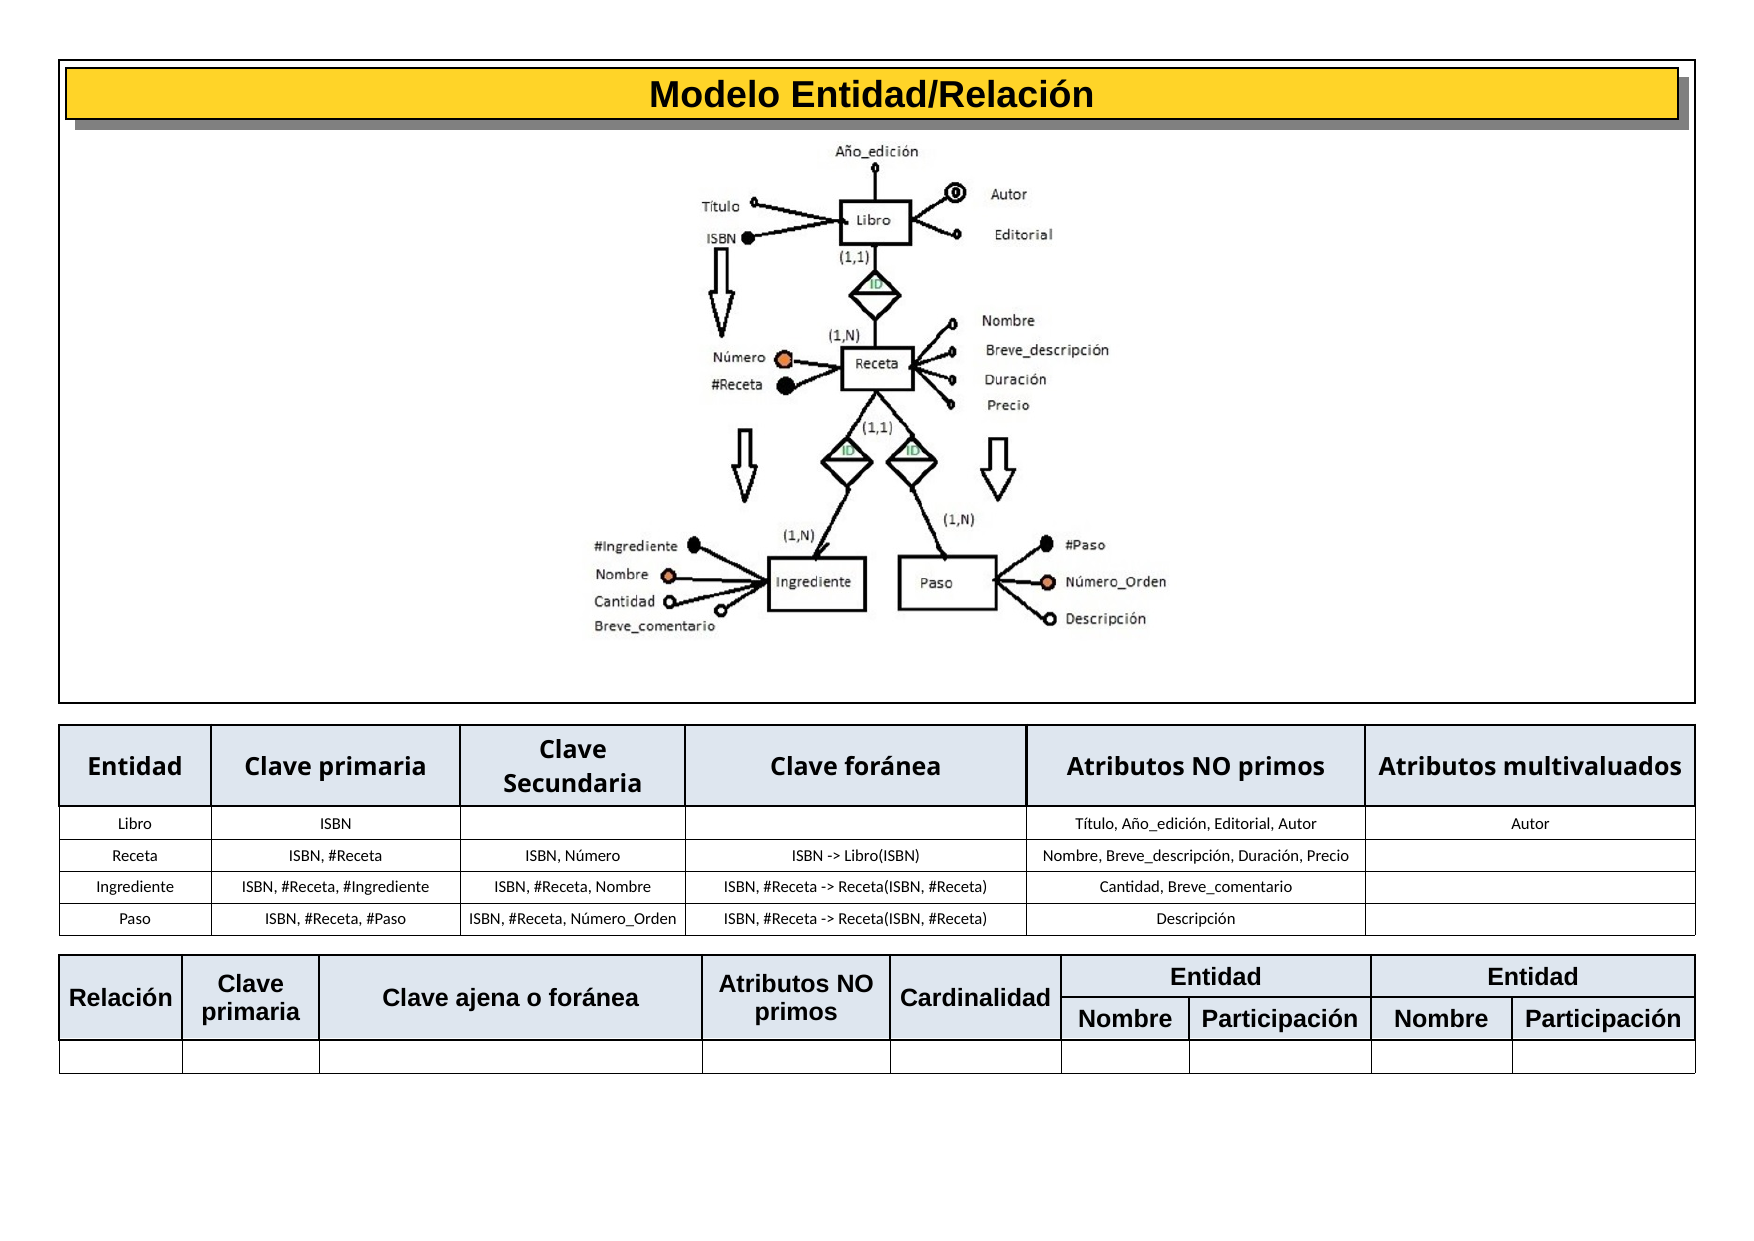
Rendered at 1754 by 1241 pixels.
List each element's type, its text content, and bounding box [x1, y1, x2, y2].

table_cell Autor [1366, 807, 1695, 839]
table_cell Nombre [1372, 998, 1511, 1038]
table_cell [461, 807, 685, 839]
table_cell Paso [60, 904, 211, 935]
table_cell ISBN, #Receta, Número_Orden [461, 904, 685, 935]
table_header Clave primaria [183, 956, 318, 1038]
table_cell [891, 1041, 1061, 1072]
table_cell Cantidad, Breve_comentario [1027, 872, 1365, 903]
table_cell [1366, 840, 1695, 871]
table_cell ISBN, #Receta -> Receta(ISBN, #Receta) [686, 872, 1026, 903]
table_cell Título, Año_edición, Editorial, Autor [1027, 807, 1365, 839]
table_cell [1062, 1041, 1189, 1072]
table_header Cardinalidad [891, 956, 1060, 1038]
table_header Relación [60, 956, 181, 1038]
table_cell [1190, 1041, 1371, 1072]
table_cell ISBN, #Receta, #Paso [212, 904, 460, 935]
table_header Clave ajena o foránea [320, 956, 701, 1038]
table_cell Receta [60, 840, 211, 871]
picture [577, 141, 1177, 641]
table_cell ISBN -> Libro(ISBN) [686, 840, 1026, 871]
table_cell Participación [1513, 998, 1694, 1038]
table_cell [320, 1041, 702, 1072]
table_header Entidad [1062, 956, 1370, 996]
table_cell [703, 1041, 890, 1072]
table_cell Libro [60, 807, 211, 839]
table_header Entidad [1372, 956, 1694, 996]
table_header Modelo Entidad/Relación [60, 61, 1694, 136]
table_header Atributos NO primos [1028, 726, 1364, 805]
table_header Atributos NO primos [703, 956, 889, 1038]
table_cell [1513, 1041, 1695, 1072]
table_cell ISBN, #Receta -> Receta(ISBN, #Receta) [686, 904, 1026, 935]
table_cell ISBN, #Receta [212, 840, 460, 871]
table_cell ISBN, Número [461, 840, 685, 871]
table_cell [1366, 904, 1695, 935]
table_cell [183, 1041, 319, 1072]
table_cell Participación [1190, 998, 1370, 1038]
table_cell [1372, 1041, 1512, 1072]
table_header Clave primaria [212, 726, 459, 805]
table_cell ISBN, #Receta, Nombre [461, 872, 685, 903]
table_header Clave foránea [686, 726, 1025, 805]
table_cell Nombre [1062, 998, 1188, 1038]
table_cell Ingrediente [60, 872, 211, 903]
table_header Entidad [60, 726, 210, 805]
table_cell Nombre, Breve_descripción, Duración, Precio [1027, 840, 1365, 871]
table_cell ISBN, #Receta, #Ingrediente [212, 872, 460, 903]
table_cell Descripción [1027, 904, 1365, 935]
table_header Atributos multivaluados [1366, 726, 1694, 805]
table_cell [686, 807, 1026, 839]
table_cell [60, 1041, 182, 1072]
table_cell [1366, 872, 1695, 903]
table_cell ISBN [212, 807, 460, 839]
table_header Clave Secundaria [461, 726, 684, 805]
table_cell [60, 136, 1694, 702]
